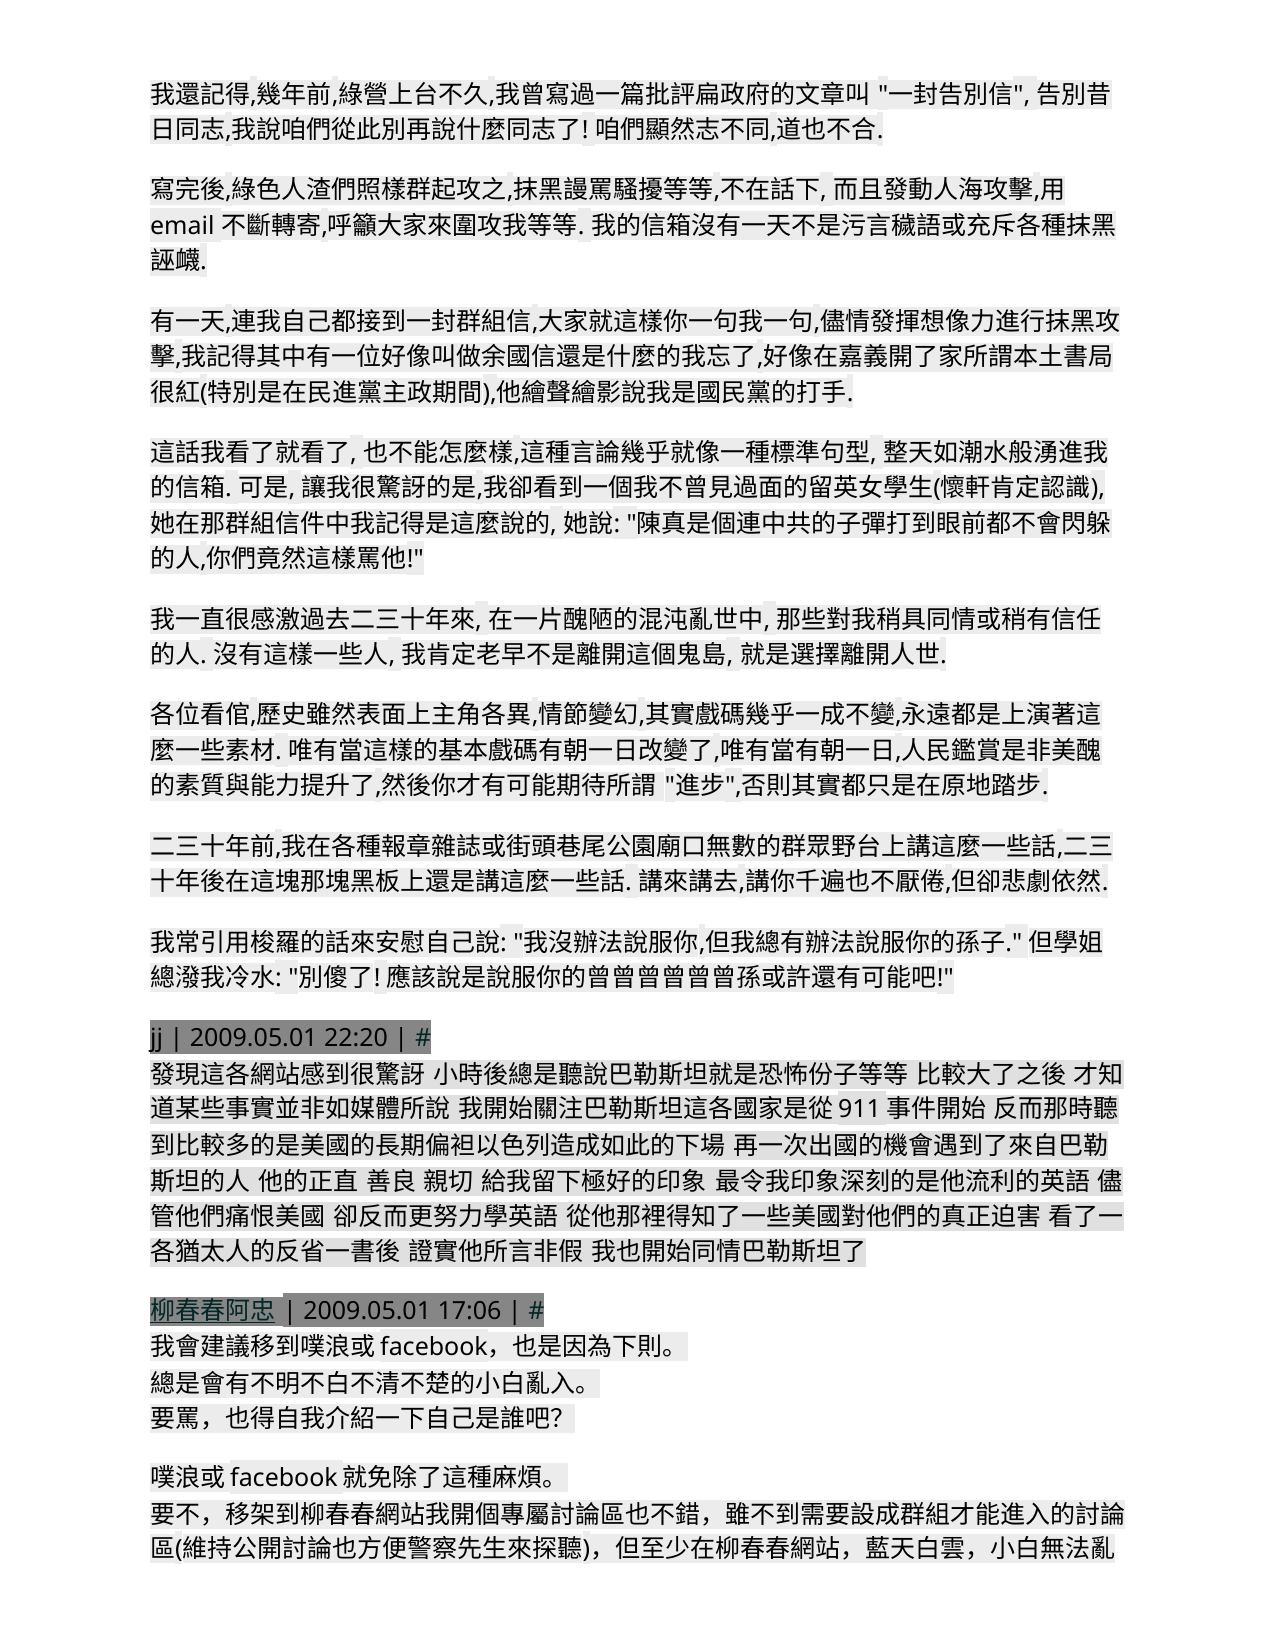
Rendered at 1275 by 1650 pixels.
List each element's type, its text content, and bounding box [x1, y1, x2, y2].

text 我會建議移到噗浪或facebook，也是因為下則。 總是會有不明不白不清不楚的小白亂入。 要罵，也得自我介紹一下自己是誰吧？ [150, 1327, 1125, 1433]
text 我常引用梭羅的話來安慰自己說: "我沒辦法說服你,但我總有辦法說服你的孫子." 但學姐總潑我冷水: "別傻了! 應該說是說服你的曾曾曾曾曾曾孫或許還有可能吧!" [150, 923, 1125, 994]
text 寫完後,綠色人渣們照樣群起攻之,抹黑謾罵騷擾等等,不在話下, 而且發動人海攻擊,用email 不斷轉寄,呼籲大家來圍攻我等等. 我的信箱沒有一天不是污言穢語或充斥各種抹黑誣衊. [150, 171, 1125, 277]
text 柳春春阿忠 | 2009.05.01 17:06 | # [150, 1292, 1125, 1327]
text 噗浪或facebook就免除了這種麻煩。 要不，移架到柳春春網站我開個專屬討論區也不錯，雖不到需要設成群組才能進入的討論區(維持公開討論也方便警察先生來探聽)，但至少在柳春春網站，藍天白雲，小白無法亂 [150, 1458, 1125, 1564]
text 有一天,連我自己都接到一封群組信,大家就這樣你一句我一句,儘情發揮想像力進行抹黑攻擊,我記得其中有一位好像叫做余國信還是什麼的我忘了,好像在嘉義開了家所謂本土書局很紅(特別是在民進黨主政期間),他繪聲繪影說我是國民黨的打手. [150, 302, 1125, 408]
text 我一直很感激過去二三十年來, 在一片醜陋的混沌亂世中, 那些對我稍具同情或稍有信任的人. 沒有這樣一些人, 我肯定老早不是離開這個鬼島, 就是選擇離開人世. [150, 600, 1125, 671]
text 二三十年前,我在各種報章雜誌或街頭巷尾公園廟口無數的群眾野台上講這麼一些話,二三十年後在這塊那塊黑板上還是講這麼一些話. 講來講去,講你千遍也不厭倦,但卻悲劇依然. [150, 827, 1125, 898]
text 這話我看了就看了, 也不能怎麼樣,這種言論幾乎就像一種標準句型, 整天如潮水般湧進我的信箱. 可是, 讓我很驚訝的是,我卻看到一個我不曾見過面的留英女學生(懷軒肯定認識),她在那群組信件中我記得是這麼說的, 她說: "陳真是個連中共的子彈打到眼前都不會閃躲的人,你們竟然這樣罵他!" [150, 433, 1125, 575]
text jj | 2009.05.01 22:20 | # [150, 1019, 1125, 1054]
text 各位看倌,歷史雖然表面上主角各異,情節變幻,其實戲碼幾乎一成不變,永遠都是上演著這麼一些素材. 唯有當這樣的基本戲碼有朝一日改變了,唯有當有朝一日,人民鑑賞是非美醜的素質與能力提升了,然後你才有可能期待所謂 "進步",否則其實都只是在原地踏步. [150, 696, 1125, 802]
text 發現這各網站感到很驚訝 小時後總是聽說巴勒斯坦就是恐怖份子等等 比較大了之後 才知道某些事實並非如媒體所說 我開始關注巴勒斯坦這各國家是從911事件開始 反而那時聽到比較多的是美國的長期偏袒以色列造成如此的下場 再一次出國的機會遇到了來自巴勒斯坦的人 他的正直 善良 親切 給我留下極好的印象 最令我印象深刻的是他流利的英語 儘管他們痛恨美國 卻反而更努力學英語 從他那裡得知了一些美國對他們的真正迫害 看了一各猶太人的反省一書後 證實他所言非假 我也開始同情巴勒斯坦了 [150, 1054, 1125, 1267]
text 我還記得,幾年前,綠營上台不久,我曾寫過一篇批評扁政府的文章叫 "一封告別信", 告別昔日同志,我說咱們從此別再說什麼同志了! 咱們顯然志不同,道也不合. [150, 75, 1125, 146]
